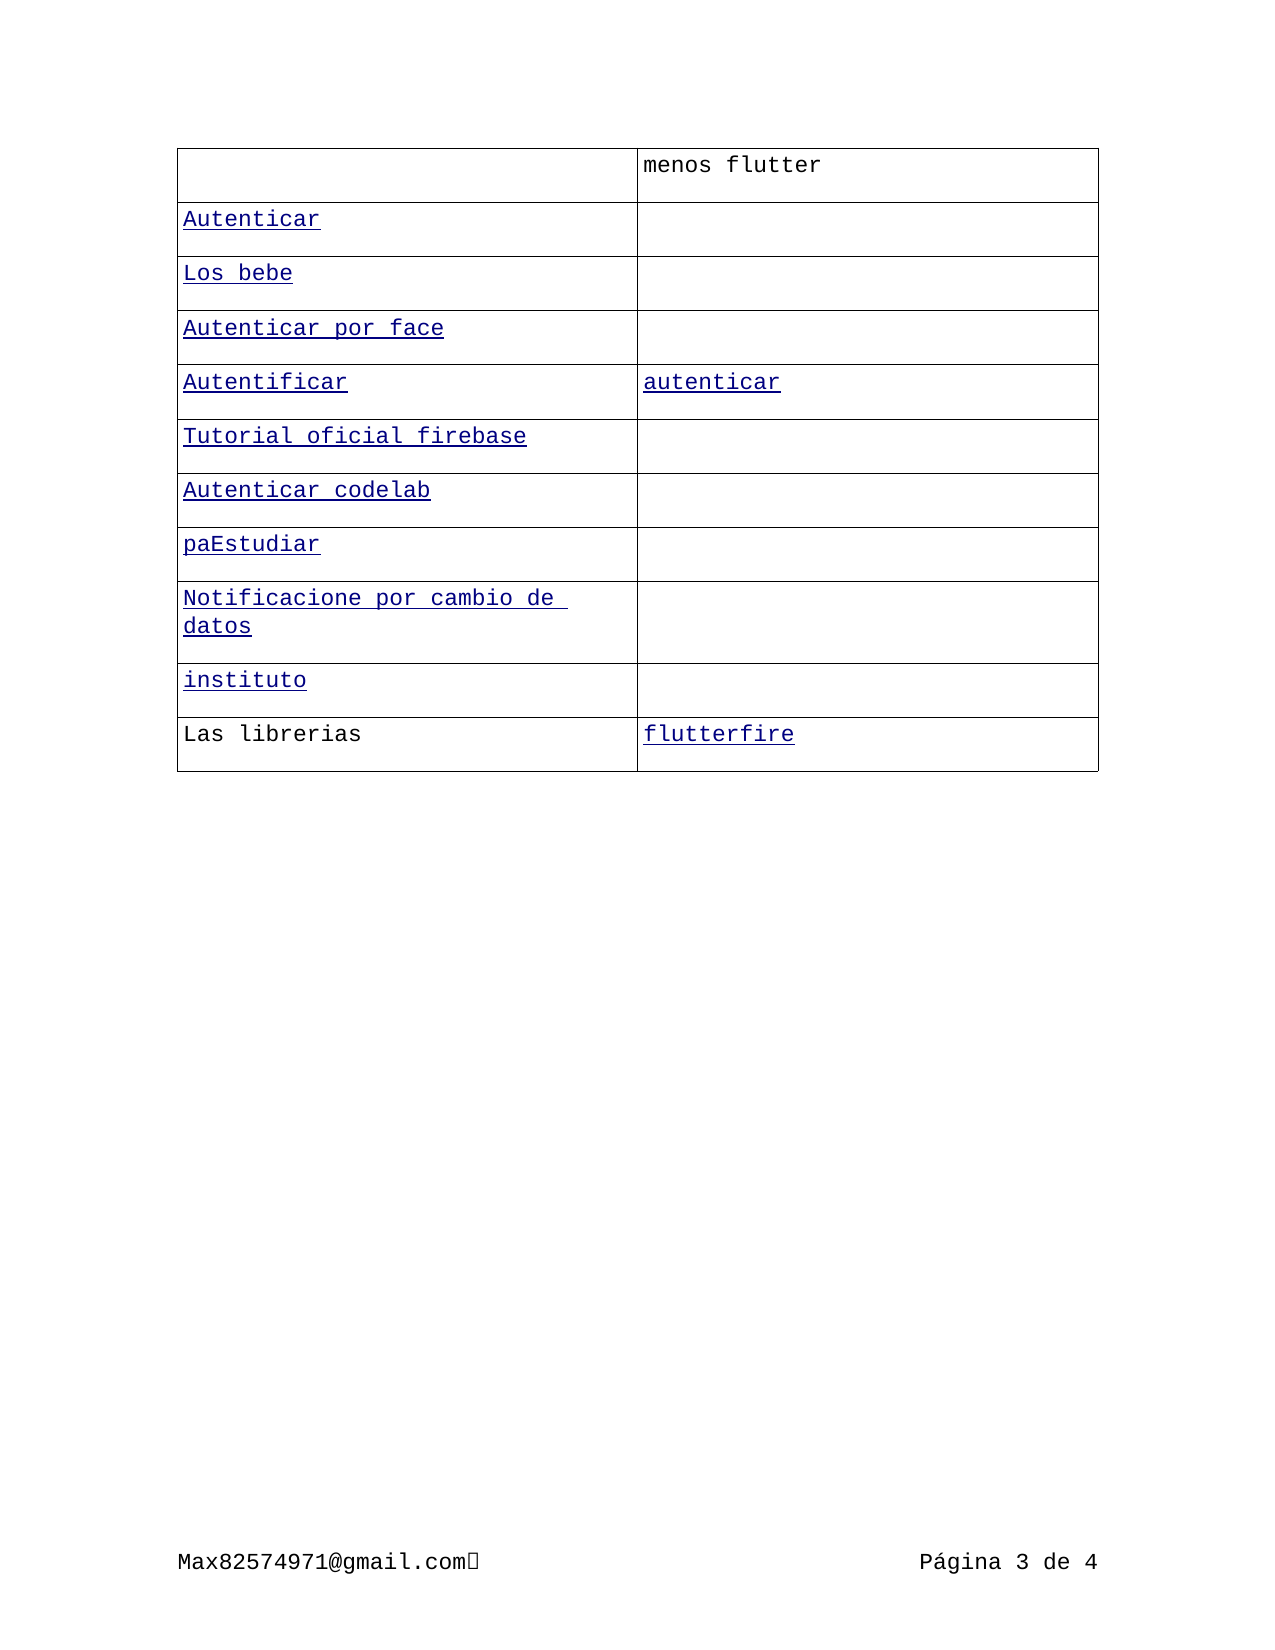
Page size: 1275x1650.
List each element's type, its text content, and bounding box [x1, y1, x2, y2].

table_cell [638, 664, 1098, 717]
table_cell flutterfire [638, 718, 1098, 771]
table_cell Autenticar codelab [178, 474, 637, 527]
table_cell [638, 311, 1098, 364]
table_cell [638, 420, 1098, 473]
table_cell Autenticar [178, 203, 637, 256]
table_cell [638, 257, 1098, 310]
table_cell Notificacione por cambio de datos [178, 582, 637, 663]
table_cell [638, 203, 1098, 256]
table_cell Las librerias [178, 718, 637, 771]
table_cell autenticar [638, 365, 1098, 418]
table_cell [178, 149, 637, 202]
table_cell Tutorial oficial firebase [178, 420, 637, 473]
table_cell [638, 528, 1098, 581]
table_cell [638, 474, 1098, 527]
table_cell paEstudiar [178, 528, 637, 581]
table_cell [638, 582, 1098, 663]
table_cell menos flutter [638, 149, 1098, 202]
table_cell Los bebe [178, 257, 637, 310]
table_cell instituto [178, 664, 637, 717]
table_cell Autentificar [178, 365, 637, 418]
table_cell Autenticar por face [178, 311, 637, 364]
